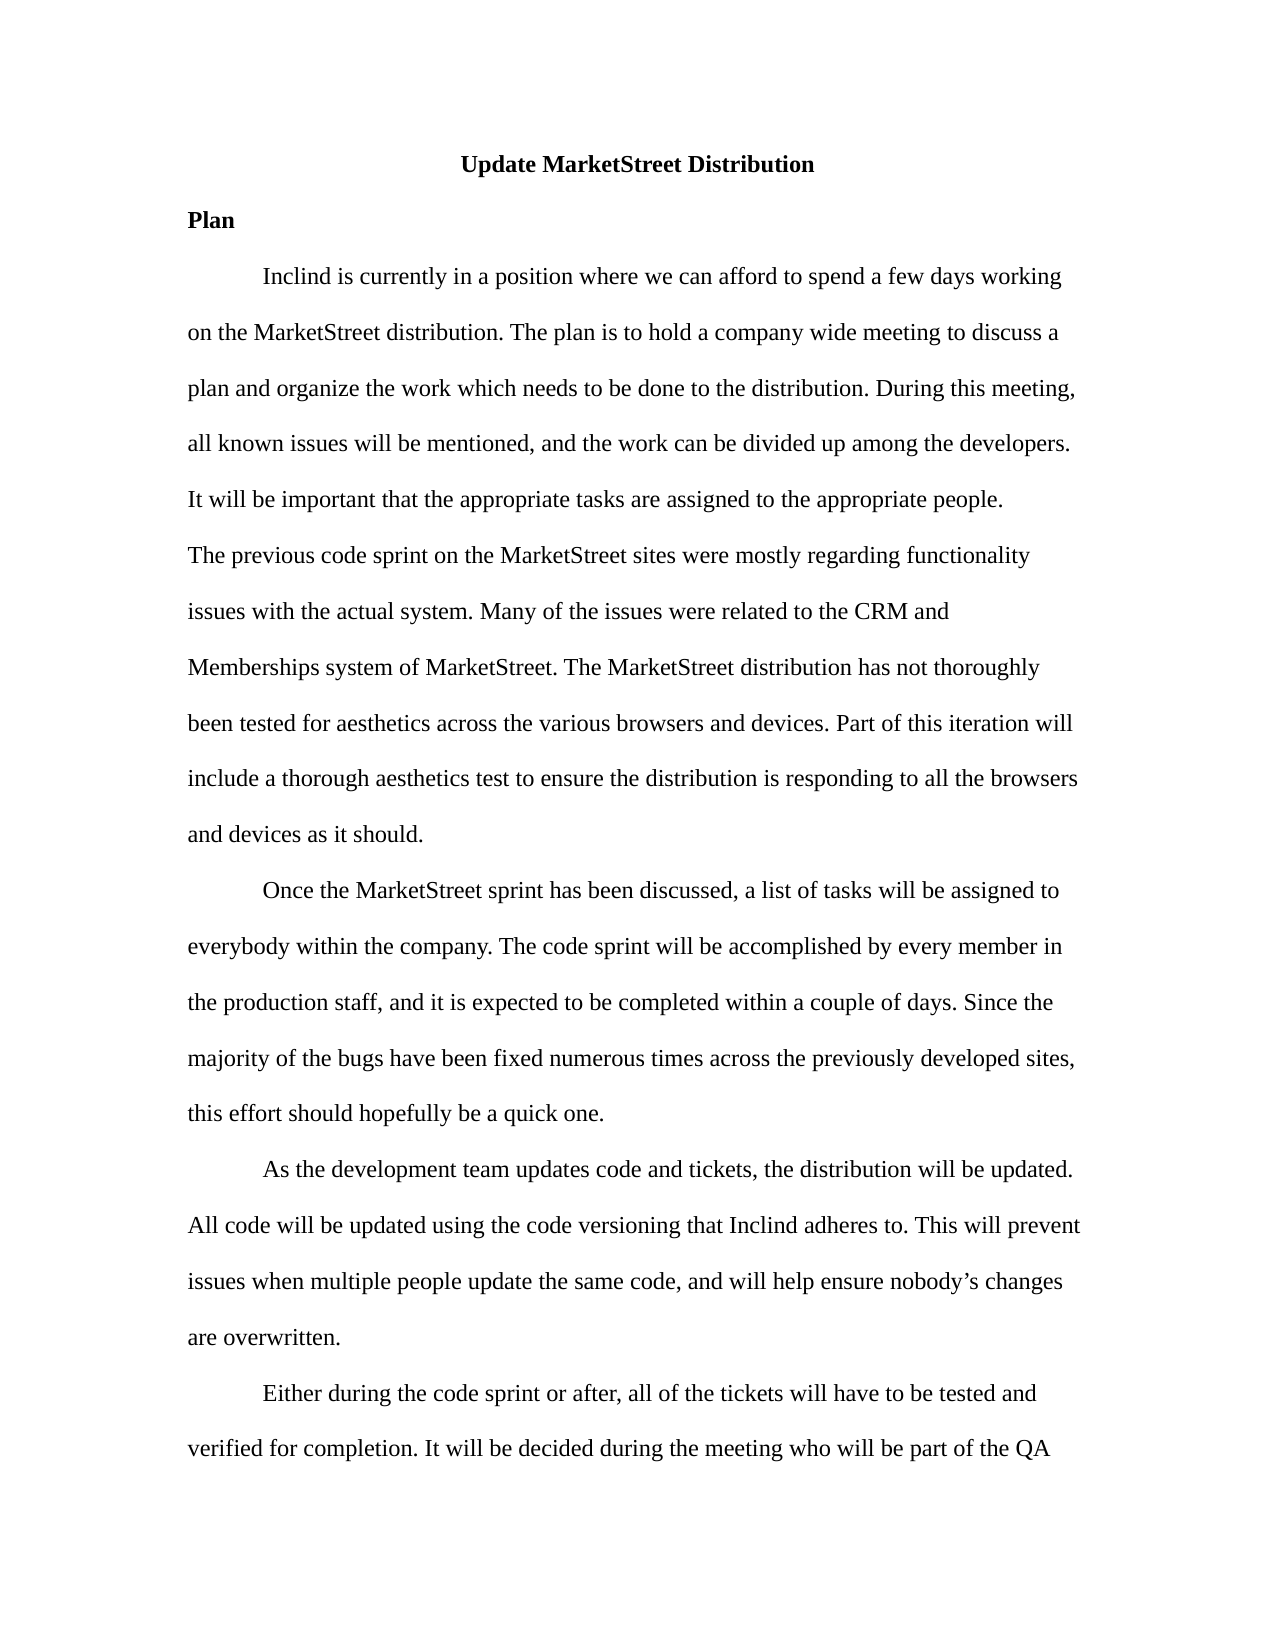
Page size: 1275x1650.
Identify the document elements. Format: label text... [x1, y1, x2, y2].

text The previous code sprint on the MarketStreet sites were mostly regarding functionality issues with the actual system. Many of the issues were related to the CRM and Memberships system of MarketStreet. The MarketStreet distribution has not thoroughly been tested for aesthetics across the various browsers and devices. Part of this iteration will include a thorough aesthetics test to ensure the distribution is responding to all the browsers and devices as it should. [187, 541, 1087, 848]
text Inclind is currently in a position where we can afford to spend a few days working on the MarketStreet distribution. The plan is to hold a company wide meeting to discuss a plan and organize the work which needs to be done to the distribution. During this meeting, all known issues will be mentioned, and the work can be divided up among the developers. It will be important that the appropriate tasks are assigned to the appropriate people. [187, 262, 1087, 513]
text Either during the code sprint or after, all of the tickets will have to be tested and verified for completion. It will be decided during the meeting who will be part of the QA [187, 1378, 1087, 1462]
text Update MarketStreet Distribution [187, 150, 1087, 178]
text Plan [187, 206, 1087, 234]
text Once the MarketStreet sprint has been discussed, a list of tasks will be assigned to everybody within the company. The code sprint will be accomplished by every member in the production staff, and it is expected to be completed within a couple of days. Since the majority of the bugs have been fixed numerous times across the previously developed sites, this effort should hopefully be a quick one. [187, 876, 1087, 1127]
text As the development team updates code and tickets, the distribution will be updated. All code will be updated using the code versioning that Inclind adheres to. This will prevent issues when multiple people update the same code, and will help ensure nobody’s changes are overwritten. [187, 1155, 1087, 1350]
